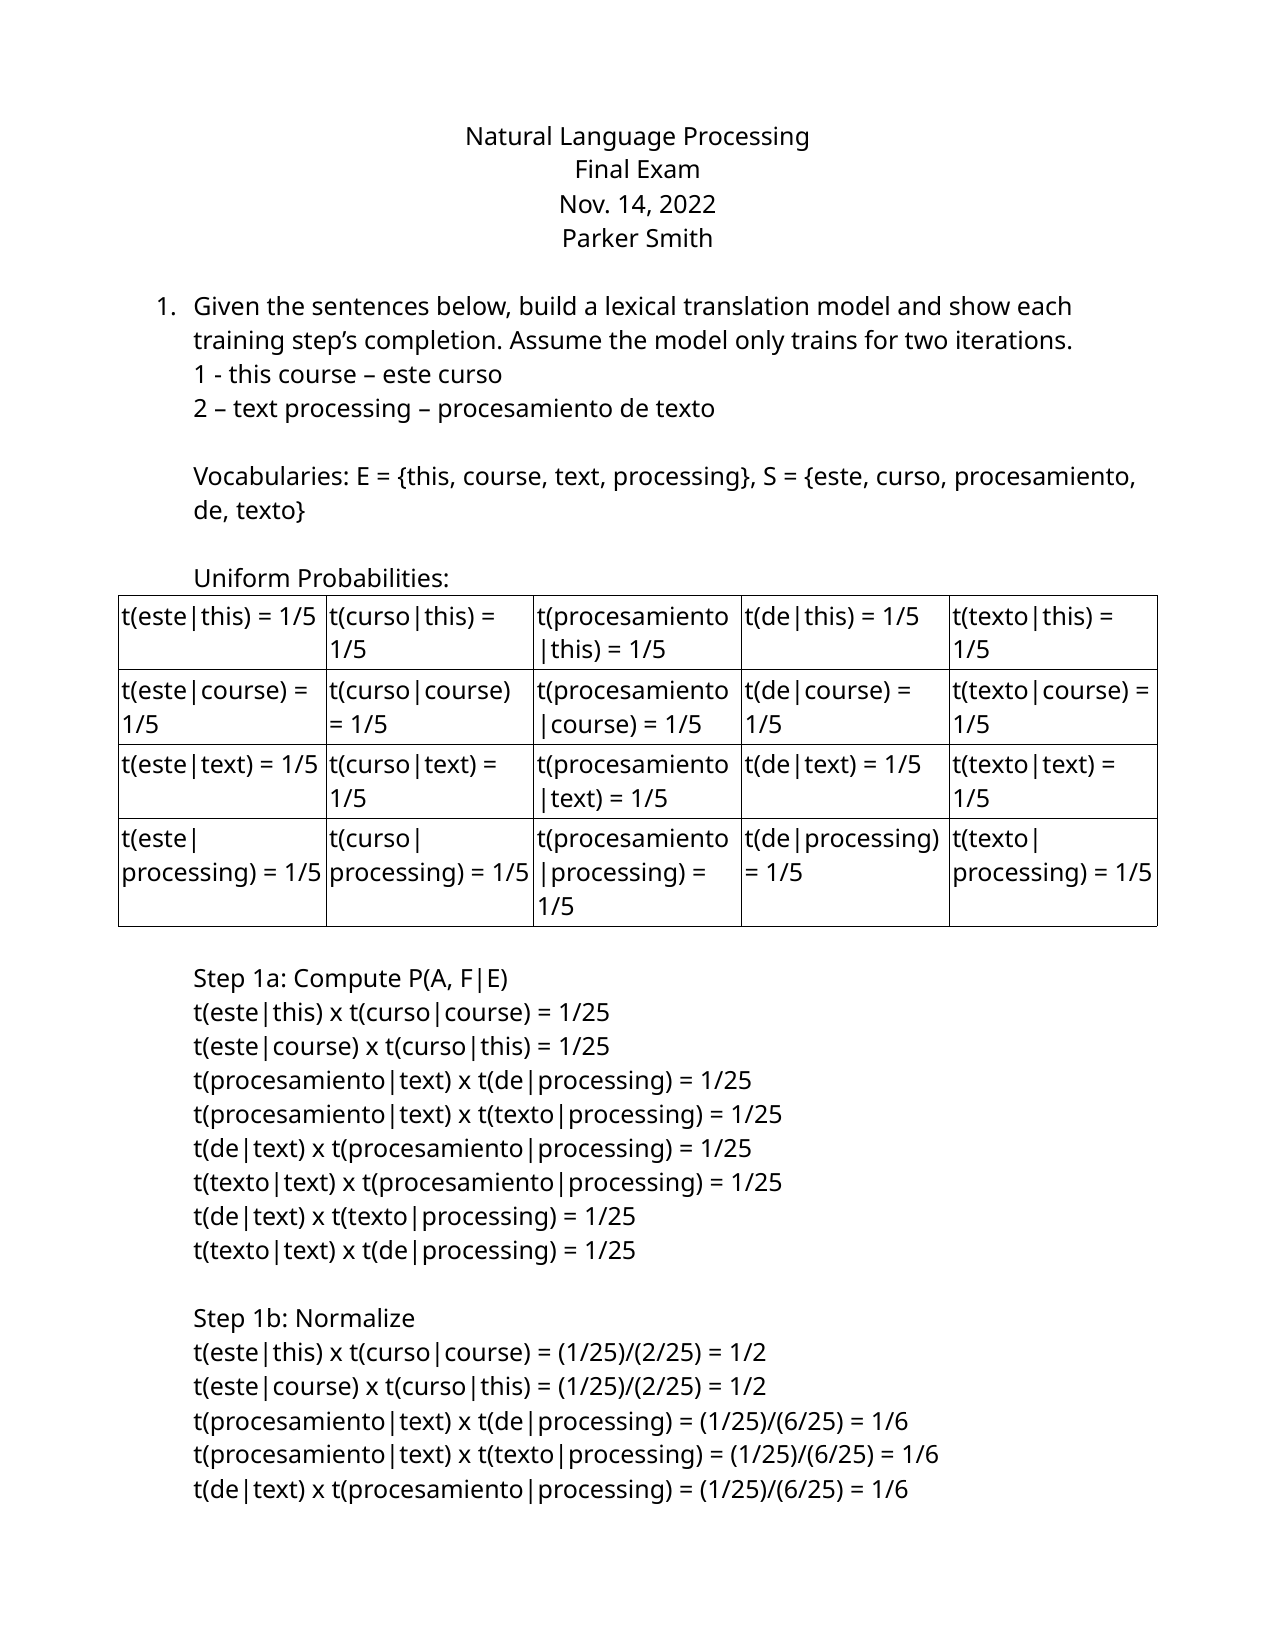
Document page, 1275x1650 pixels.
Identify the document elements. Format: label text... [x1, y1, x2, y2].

table_cell t(este|text) = 1/5 [119, 745, 326, 818]
table_header t(de|this) = 1/5 [742, 596, 949, 669]
table_cell t(curso|processing) = 1/5 [327, 819, 533, 926]
table_cell t(este|course) = 1/5 [119, 670, 326, 743]
table_cell t(procesamiento|course) = 1/5 [534, 670, 741, 743]
table_cell t(texto|text) = 1/5 [950, 745, 1157, 818]
table_header t(procesamiento|this) = 1/5 [534, 596, 741, 669]
table_cell t(este|processing) = 1/5 [119, 819, 326, 926]
table_cell t(de|processing) = 1/5 [742, 819, 949, 926]
list Given the sentences below, build a lexical translation model and show each training step’s completion. Assume the model only trains for two iterations. 1 - this course – este curso 2 – text processing – procesamiento de texto Vocabularies: E = {this, course, text, processing}, S = {este, curso, procesamiento, de, texto} Uniform Probabilities: [156, 288, 1157, 595]
table_cell t(de|course) = 1/5 [742, 670, 949, 743]
text Nov. 14, 2022 [118, 186, 1157, 220]
table_header t(curso|this) = 1/5 [327, 596, 533, 669]
table_cell t(de|text) = 1/5 [742, 745, 949, 818]
table_cell t(texto|course) = 1/5 [950, 670, 1157, 743]
text Natural Language Processing [118, 118, 1157, 152]
text Parker Smith [118, 220, 1157, 254]
table_cell t(procesamiento|text) = 1/5 [534, 745, 741, 818]
text Final Exam [118, 152, 1157, 186]
table_cell t(texto|processing) = 1/5 [950, 819, 1157, 926]
table_cell t(curso|course) = 1/5 [327, 670, 533, 743]
table_header t(este|this) = 1/5 [119, 596, 326, 669]
table_cell t(procesamiento|processing) = 1/5 [534, 819, 741, 926]
table_header t(texto|this) = 1/5 [950, 596, 1157, 669]
table_cell t(curso|text) = 1/5 [327, 745, 533, 818]
list Step 1a: Compute P(A, F|E) t(este|this) x t(curso|course) = 1/25 t(este|course) x t(curso|this) = 1/25 t(procesamiento|text) x t(de|processing) = 1/25 t(procesamiento|text) x t(texto|processing) = 1/25 t(de|text) x t(procesamiento|processing) = 1/25 t(texto|text) x t(procesamiento|processing) = 1/25 t(de|text) x t(texto|processing) = 1/25 t(texto|text) x t(de|processing) = 1/25 Step 1b: Normalize t(este|this) x t(curso|course) = (1/25)/(2/25) = 1/2 t(este|course) x t(curso|this) = (1/25)/(2/25) = 1/2 t(procesamiento|text) x t(de|processing) = (1/25)/(6/25) = 1/6 t(procesamiento|text) x t(texto|processing) = (1/25)/(6/25) = 1/6 t(de|text) x t(procesamiento|processing) = (1/25)/(6/25) = 1/6 [156, 927, 1157, 1505]
